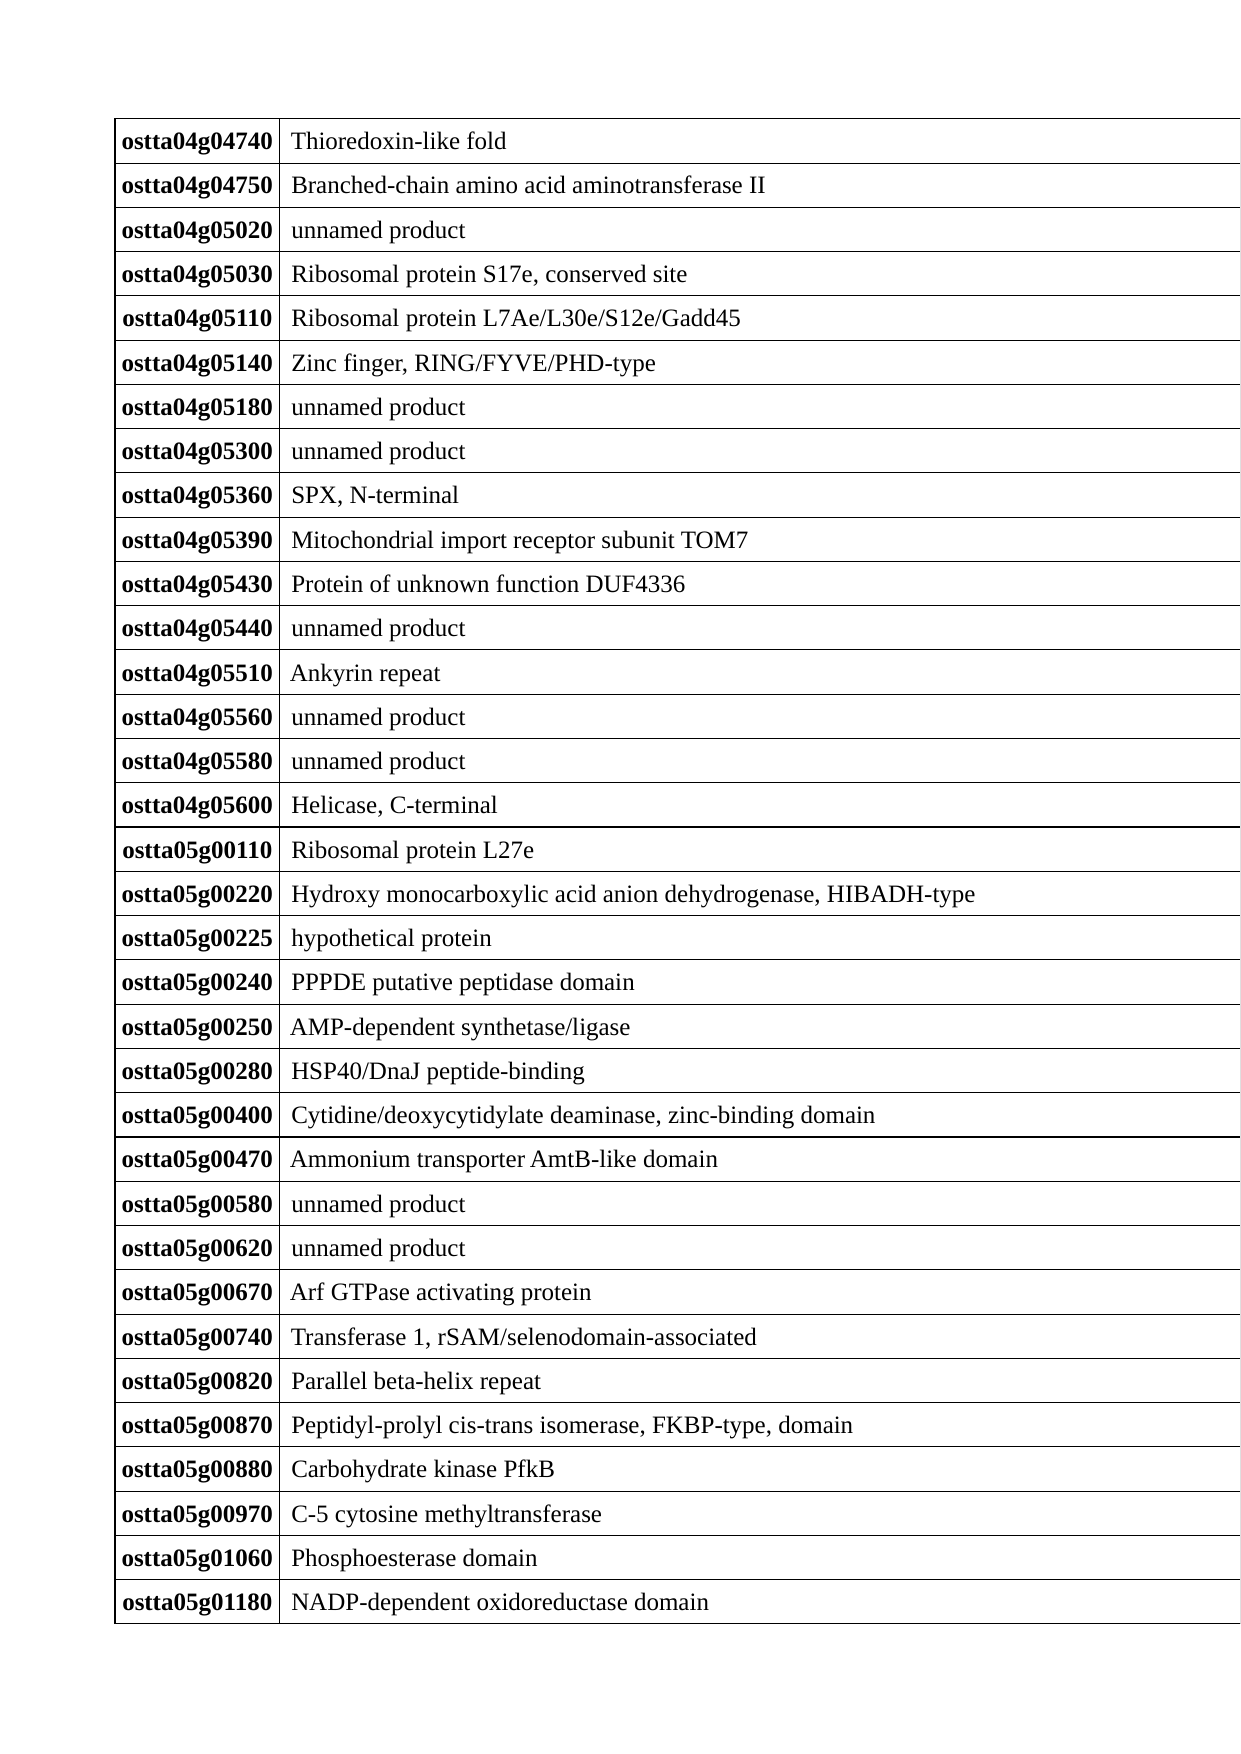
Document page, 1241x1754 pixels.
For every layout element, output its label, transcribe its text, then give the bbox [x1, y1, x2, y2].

table_cell ostta04g05020 [116, 208, 279, 251]
table_cell ostta04g05180 [116, 385, 279, 428]
table_cell PPPDE putative peptidase domain [280, 960, 1240, 1003]
table_cell ostta05g00970 [116, 1492, 279, 1535]
table_cell unnamed product [280, 739, 1240, 782]
table_cell C-5 cytosine methyltransferase [280, 1492, 1240, 1535]
table_cell ostta04g05600 [116, 783, 279, 826]
table_cell ostta04g05580 [116, 739, 279, 782]
table_cell ostta05g00110 [116, 828, 279, 871]
table_cell Parallel beta-helix repeat [280, 1359, 1240, 1402]
table_cell Ribosomal protein L7Ae/L30e/S12e/Gadd45 [280, 296, 1240, 339]
table_cell ostta05g00220 [116, 872, 279, 915]
table_cell hypothetical protein [280, 916, 1240, 959]
table_cell HSP40/DnaJ peptide-binding [280, 1049, 1240, 1092]
table_cell ostta05g01060 [116, 1536, 279, 1579]
table_cell AMP-dependent synthetase/ligase [280, 1005, 1240, 1048]
table_cell SPX, N-terminal [280, 473, 1240, 517]
table_cell ostta04g05510 [116, 650, 279, 694]
table_cell ostta04g05390 [116, 518, 279, 561]
table_cell NADP-dependent oxidoreductase domain [280, 1580, 1240, 1623]
table_cell Zinc finger, RING/FYVE/PHD-type [280, 341, 1240, 384]
table_cell Carbohydrate kinase PfkB [280, 1447, 1240, 1491]
table_cell ostta04g05430 [116, 562, 279, 605]
table_cell Branched-chain amino acid aminotransferase II [280, 164, 1240, 207]
table_cell ostta05g00740 [116, 1315, 279, 1358]
table_cell unnamed product [280, 695, 1240, 738]
table_cell ostta05g01180 [116, 1580, 279, 1623]
table_cell unnamed product [280, 1226, 1240, 1269]
table_cell Cytidine/deoxycytidylate deaminase, zinc-binding domain [280, 1093, 1240, 1136]
table_cell Transferase 1, rSAM/selenodomain-associated [280, 1315, 1240, 1358]
table_cell ostta05g00620 [116, 1226, 279, 1269]
table_cell Phosphoesterase domain [280, 1536, 1240, 1579]
table_cell ostta05g00820 [116, 1359, 279, 1402]
table_cell unnamed product [280, 429, 1240, 472]
table_cell ostta05g00240 [116, 960, 279, 1003]
table_cell ostta04g04740 [116, 119, 279, 162]
table_cell unnamed product [280, 385, 1240, 428]
table_cell unnamed product [280, 208, 1240, 251]
table_cell ostta04g05360 [116, 473, 279, 517]
table_cell ostta05g00870 [116, 1403, 279, 1446]
table_cell ostta04g04750 [116, 164, 279, 207]
table_cell Thioredoxin-like fold [280, 119, 1240, 162]
table_cell ostta05g00250 [116, 1005, 279, 1048]
table_cell ostta04g05030 [116, 252, 279, 295]
table_cell Ammonium transporter AmtB-like domain [280, 1138, 1240, 1181]
table_cell Hydroxy monocarboxylic acid anion dehydrogenase, HIBADH-type [280, 872, 1240, 915]
table_cell ostta04g05560 [116, 695, 279, 738]
table_cell unnamed product [280, 1182, 1240, 1225]
table_cell Helicase, C-terminal [280, 783, 1240, 826]
table_cell ostta04g05300 [116, 429, 279, 472]
table_cell Arf GTPase activating protein [280, 1270, 1240, 1313]
table_cell ostta05g00400 [116, 1093, 279, 1136]
table_cell ostta05g00280 [116, 1049, 279, 1092]
table_cell Protein of unknown function DUF4336 [280, 562, 1240, 605]
table_cell Peptidyl-prolyl cis-trans isomerase, FKBP-type, domain [280, 1403, 1240, 1446]
table_cell ostta04g05440 [116, 606, 279, 649]
table_cell ostta05g00470 [116, 1138, 279, 1181]
table_cell ostta05g00580 [116, 1182, 279, 1225]
table_cell unnamed product [280, 606, 1240, 649]
table_cell Ankyrin repeat [280, 650, 1240, 694]
table_cell ostta04g05110 [116, 296, 279, 339]
table_cell ostta05g00670 [116, 1270, 279, 1313]
table_cell ostta04g05140 [116, 341, 279, 384]
table_cell ostta05g00880 [116, 1447, 279, 1491]
table_cell Mitochondrial import receptor subunit TOM7 [280, 518, 1240, 561]
table_cell Ribosomal protein S17e, conserved site [280, 252, 1240, 295]
table_cell Ribosomal protein L27e [280, 828, 1240, 871]
table_cell ostta05g00225 [116, 916, 279, 959]
